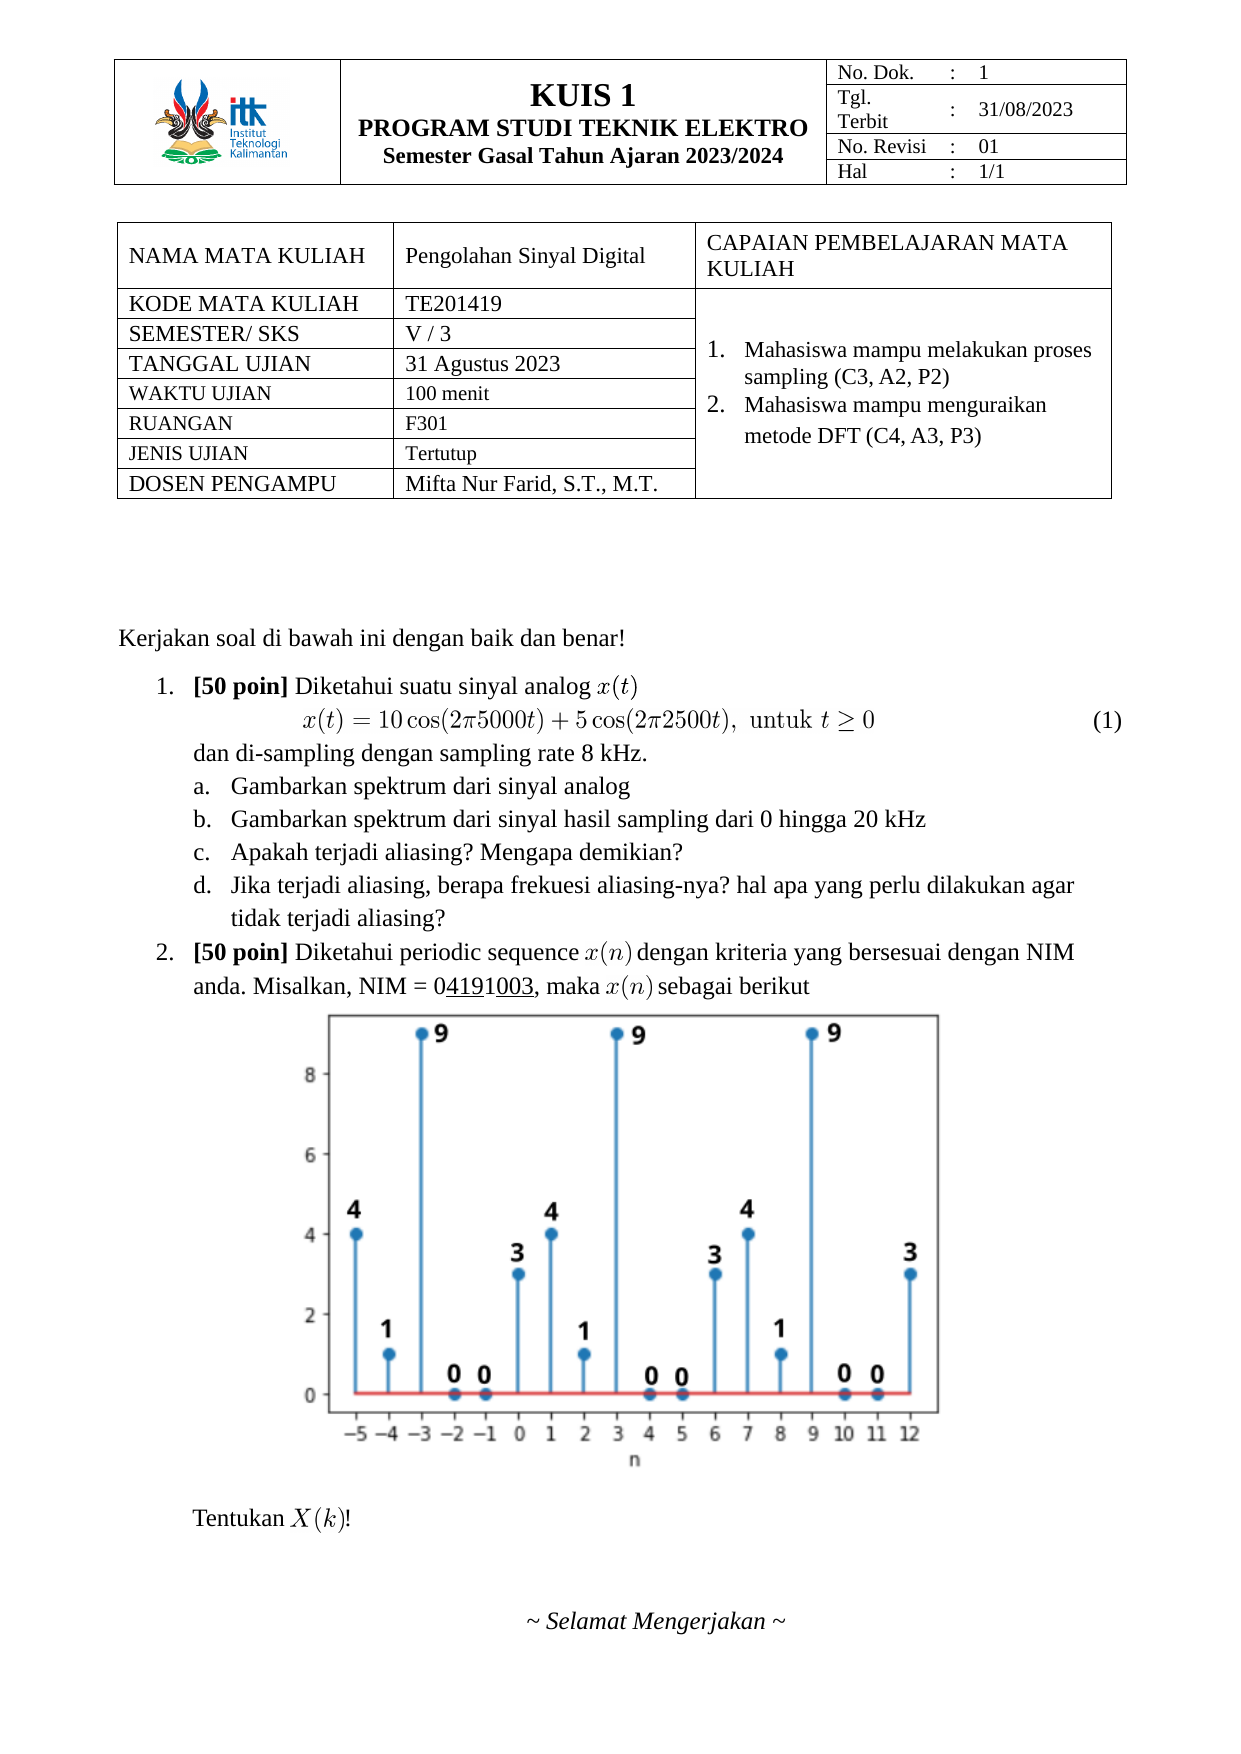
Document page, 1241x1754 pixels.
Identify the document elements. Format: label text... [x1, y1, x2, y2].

list [50 poin] Diketahui suatu sinyal analog [156, 670, 1122, 700]
list dan di-sampling dengan sampling rate 8 kHz. [156, 738, 1122, 767]
picture [152, 77, 290, 167]
table_cell WAKTU UJIAN [118, 379, 393, 408]
table_cell V / 3 [394, 319, 695, 348]
table_cell TANGGAL UJIAN [118, 349, 393, 378]
table_header Pengolahan Sinyal Digital [394, 223, 695, 288]
table_cell Tertutup [394, 439, 695, 468]
picture [606, 975, 652, 1000]
list Gambarkan spektrum dari sinyal analog [193, 771, 1122, 800]
picture [303, 708, 874, 734]
table_header NAMA MATA KULIAH [118, 223, 393, 288]
table_cell 100 menit [394, 379, 695, 408]
table_header CAPAIAN PEMBELAJARAN MATA KULIAH [696, 223, 1111, 288]
table_cell RUANGAN [118, 409, 393, 438]
text Kerjakan soal di bawah ini dengan baik dan benar! [118, 623, 1122, 651]
table_cell Mifta Nur Farid, S.T., M.T. [394, 469, 695, 498]
text ~ Selamat Mengerjakan ~ [192, 1606, 1122, 1635]
table_cell Mahasiswa mampu melakukan proses sampling (C3, A2, P2) Mahasiswa mampu menguraikan metode DFT (C4, A3, P3) [696, 289, 1111, 498]
table_cell SEMESTER/ SKS [118, 319, 393, 348]
list Apakah terjadi aliasing? Mengapa demikian? [193, 837, 1122, 866]
table_cell 31 Agustus 2023 [394, 349, 695, 378]
table_cell F301 [394, 409, 695, 438]
list [50 poin] Diketahui periodic sequence dengan kriteria yang bersesuai dengan NIM anda. Misalkan, NIM = 04191003, maka sebagai berikut [156, 936, 1122, 1000]
table_cell DOSEN PENGAMPU [118, 469, 393, 498]
picture [290, 1004, 950, 1481]
picture [585, 941, 631, 966]
list Tentukan ! [192, 1004, 1122, 1533]
list Jika terjadi aliasing, berapa frekuesi aliasing-nya? hal apa yang perlu dilakukan agar tidak terjadi aliasing? [193, 870, 1122, 932]
table_cell JENIS UJIAN [118, 439, 393, 468]
picture [290, 1507, 344, 1533]
list Gambarkan spektrum dari sinyal hasil sampling dari 0 hingga 20 kHz [193, 804, 1122, 833]
text (1) [118, 704, 1122, 734]
table_cell KODE MATA KULIAH [118, 289, 393, 318]
table_cell TE201419 [394, 289, 695, 318]
